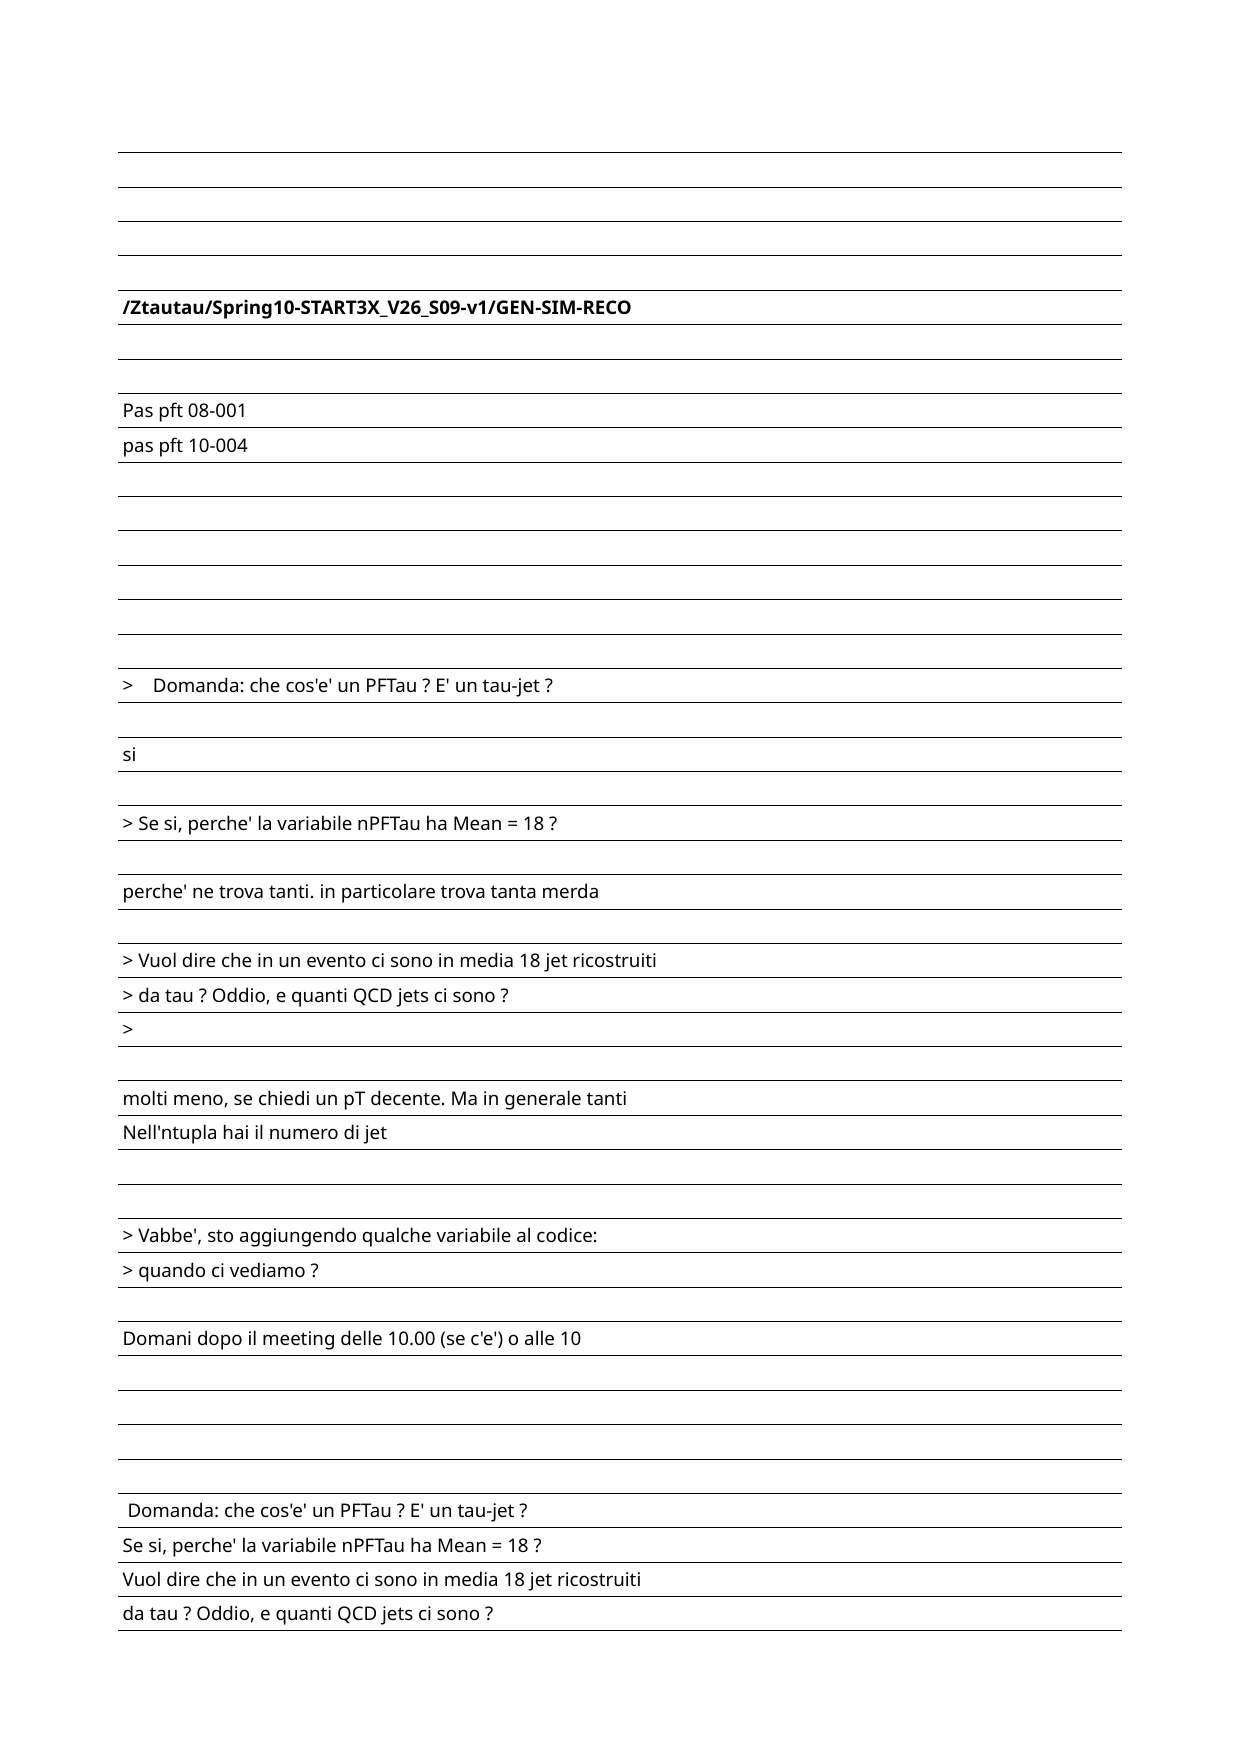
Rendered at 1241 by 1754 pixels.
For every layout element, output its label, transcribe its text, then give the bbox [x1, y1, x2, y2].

text Domani dopo il meeting delle 10.00 (se c'e') o alle 10 [118, 1322, 1122, 1355]
text > Domanda: che cos'e' un PFTau ? E' un tau-jet ? [118, 669, 1122, 702]
text da tau ? Oddio, e quanti QCD jets ci sono ? [118, 1597, 1122, 1630]
text > da tau ? Oddio, e quanti QCD jets ci sono ? [118, 978, 1122, 1012]
text > Se si, perche' la variabile nPFTau ha Mean = 18 ? [118, 806, 1122, 840]
text Vuol dire che in un evento ci sono in media 18 jet ricostruiti [118, 1563, 1122, 1596]
text > Vabbe', sto aggiungendo qualche variabile al codice: [118, 1219, 1122, 1252]
text Se si, perche' la variabile nPFTau ha Mean = 18 ? [118, 1528, 1122, 1562]
text > Vuol dire che in un evento ci sono in media 18 jet ricostruiti [118, 944, 1122, 977]
text > [118, 1013, 1122, 1046]
text si [118, 738, 1122, 771]
text pas pft 10-004 [118, 428, 1122, 462]
text > quando ci vediamo ? [118, 1253, 1122, 1287]
text Nell'ntupla hai il numero di jet [118, 1116, 1122, 1149]
text Pas pft 08-001 [118, 394, 1122, 427]
text molti meno, se chiedi un pT decente. Ma in generale tanti [118, 1081, 1122, 1115]
text /Ztautau/Spring10-START3X_V26_S09-v1/GEN-SIM-RECO [118, 291, 1122, 324]
text perche' ne trova tanti. in particolare trova tanta merda [118, 875, 1122, 909]
text Domanda: che cos'e' un PFTau ? E' un tau-jet ? [118, 1494, 1122, 1527]
